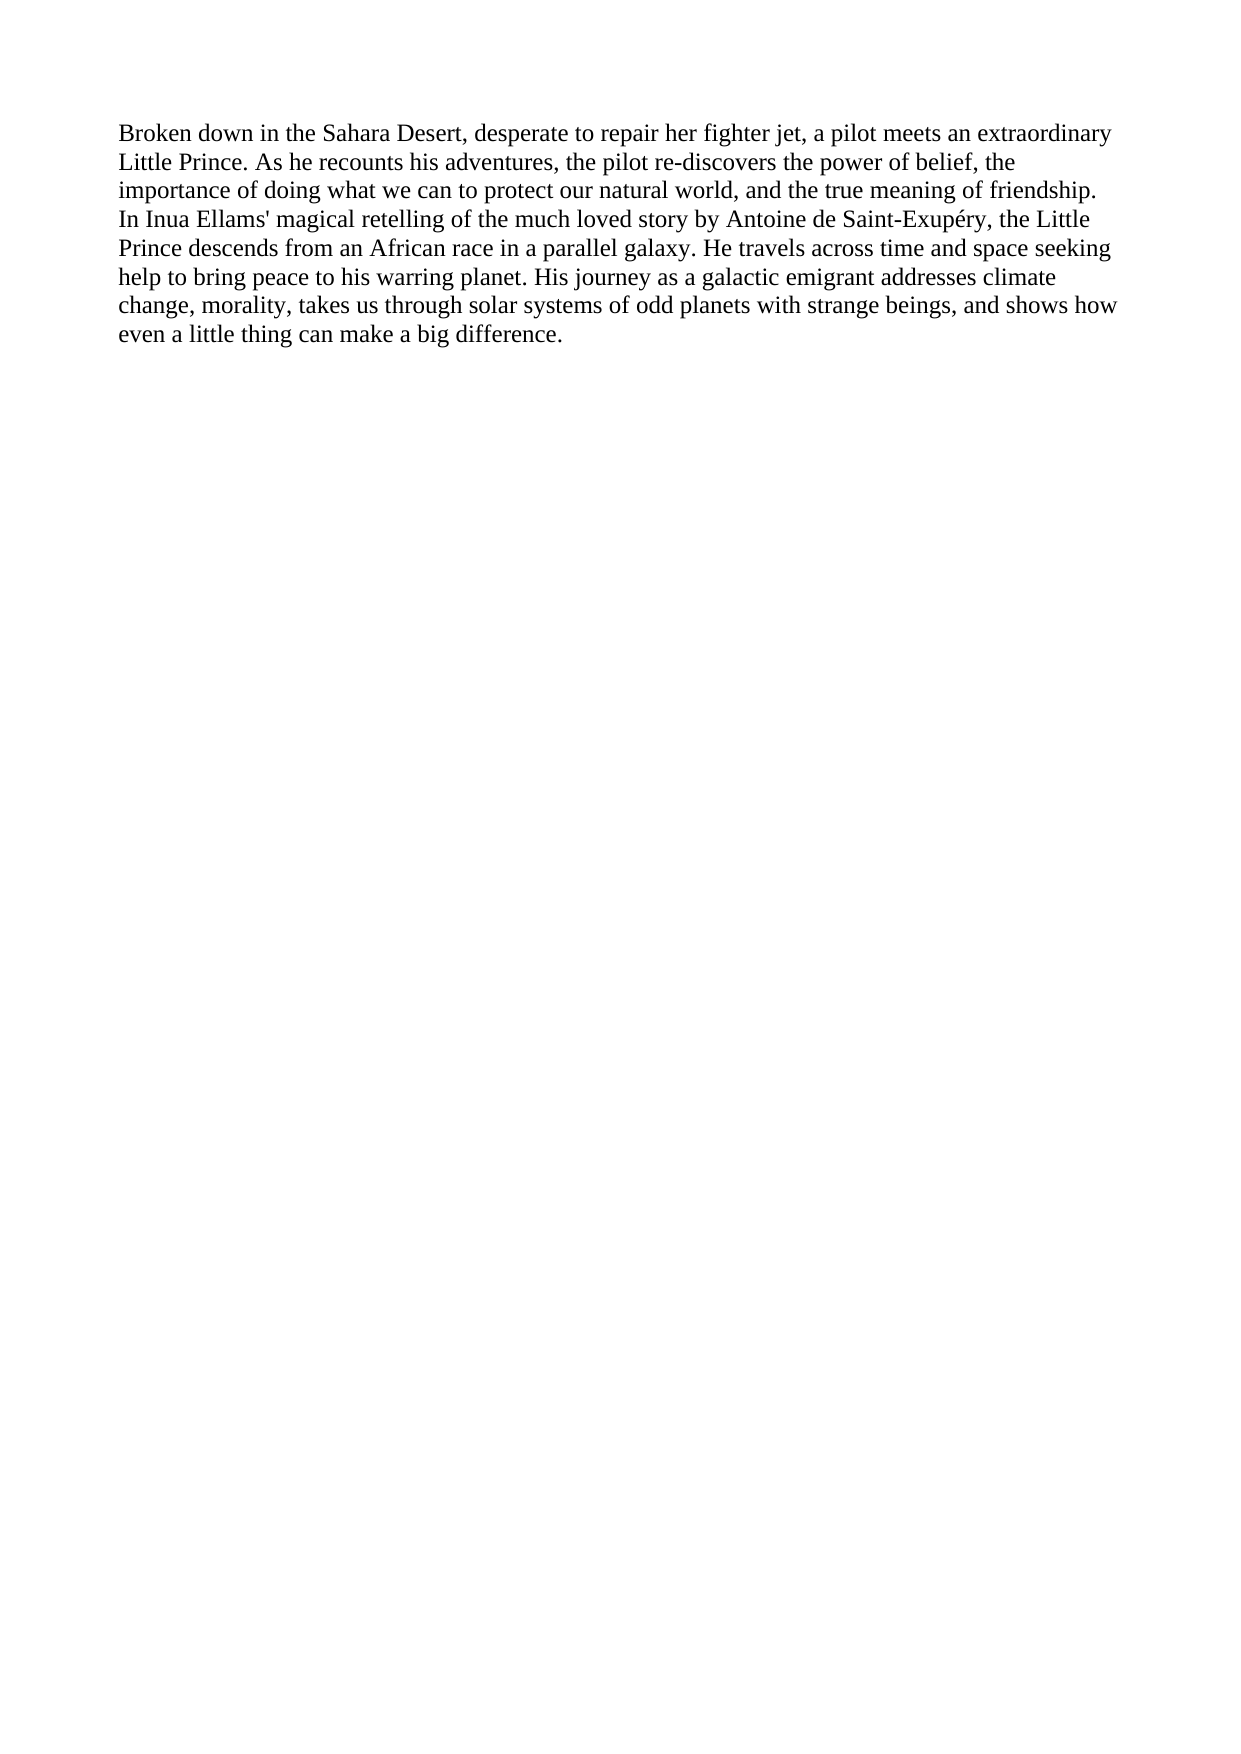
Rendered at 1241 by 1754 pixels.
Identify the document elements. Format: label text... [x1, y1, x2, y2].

text Broken down in the Sahara Desert, desperate to repair her fighter jet, a pilot meets an extraordinary Little Prince. As he recounts his adventures, the pilot re-discovers the power of belief, the importance of doing what we can to protect our natural world, and the true meaning of friendship. In Inua Ellams' magical retelling of the much loved story by Antoine de Saint-Exupéry, the Little Prince descends from an African race in a parallel galaxy. He travels across time and space seeking help to bring peace to his warring planet. His journey as a galactic emigrant addresses climate change, morality, takes us through solar systems of odd planets with strange beings, and shows how even a little thing can make a big difference. [118, 118, 1122, 348]
